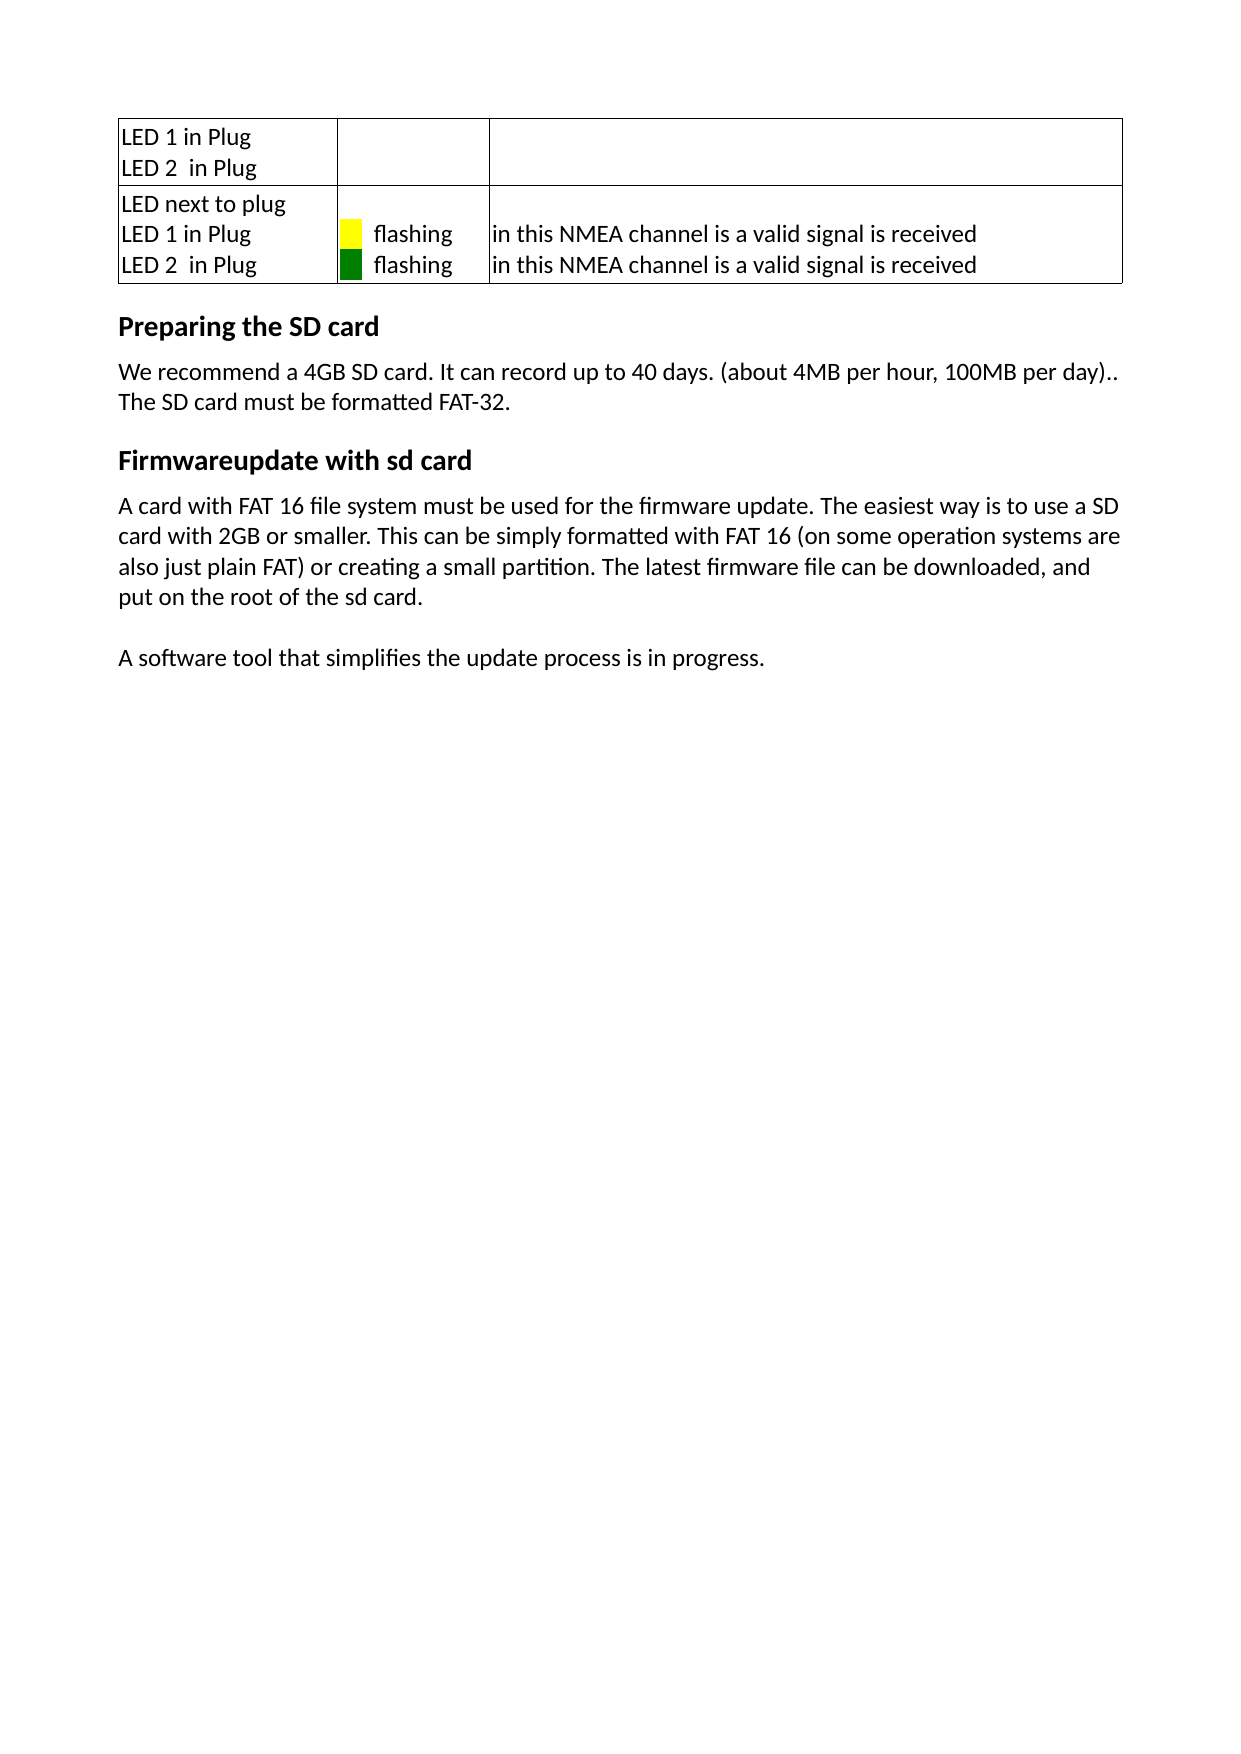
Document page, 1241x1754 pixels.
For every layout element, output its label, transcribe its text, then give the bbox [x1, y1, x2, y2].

table_cell LED 1 in Plug LED 2 in Plug [119, 119, 337, 185]
text We recommend a 4GB SD card. It can record up to 40 days. (about 4MB per hour, 100MB per day).. The SD card must be formatted FAT-32. [118, 356, 1122, 417]
text A software tool that simplifies the update process is in progress. [118, 643, 1122, 673]
table_cell in this NMEA channel is a valid signal is received in this NMEA channel is a valid signal is received [490, 186, 1122, 283]
table_cell [490, 119, 1122, 185]
table_cell [338, 119, 489, 185]
subtitle Firmwareupdate with sd card [118, 442, 1122, 477]
table_cell flashing flashing [338, 186, 489, 283]
subtitle Preparing the SD card [118, 308, 1122, 343]
text A card with FAT 16 file system must be used for the firmware update. The easiest way is to use a SD card with 2GB or smaller. This can be simply formatted with FAT 16 (on some operation systems are also just plain FAT) or creating a small partition. The latest firmware file can be downloaded, and put on the root of the sd card. [118, 490, 1122, 612]
table_cell LED next to plug LED 1 in Plug LED 2 in Plug [119, 186, 337, 283]
